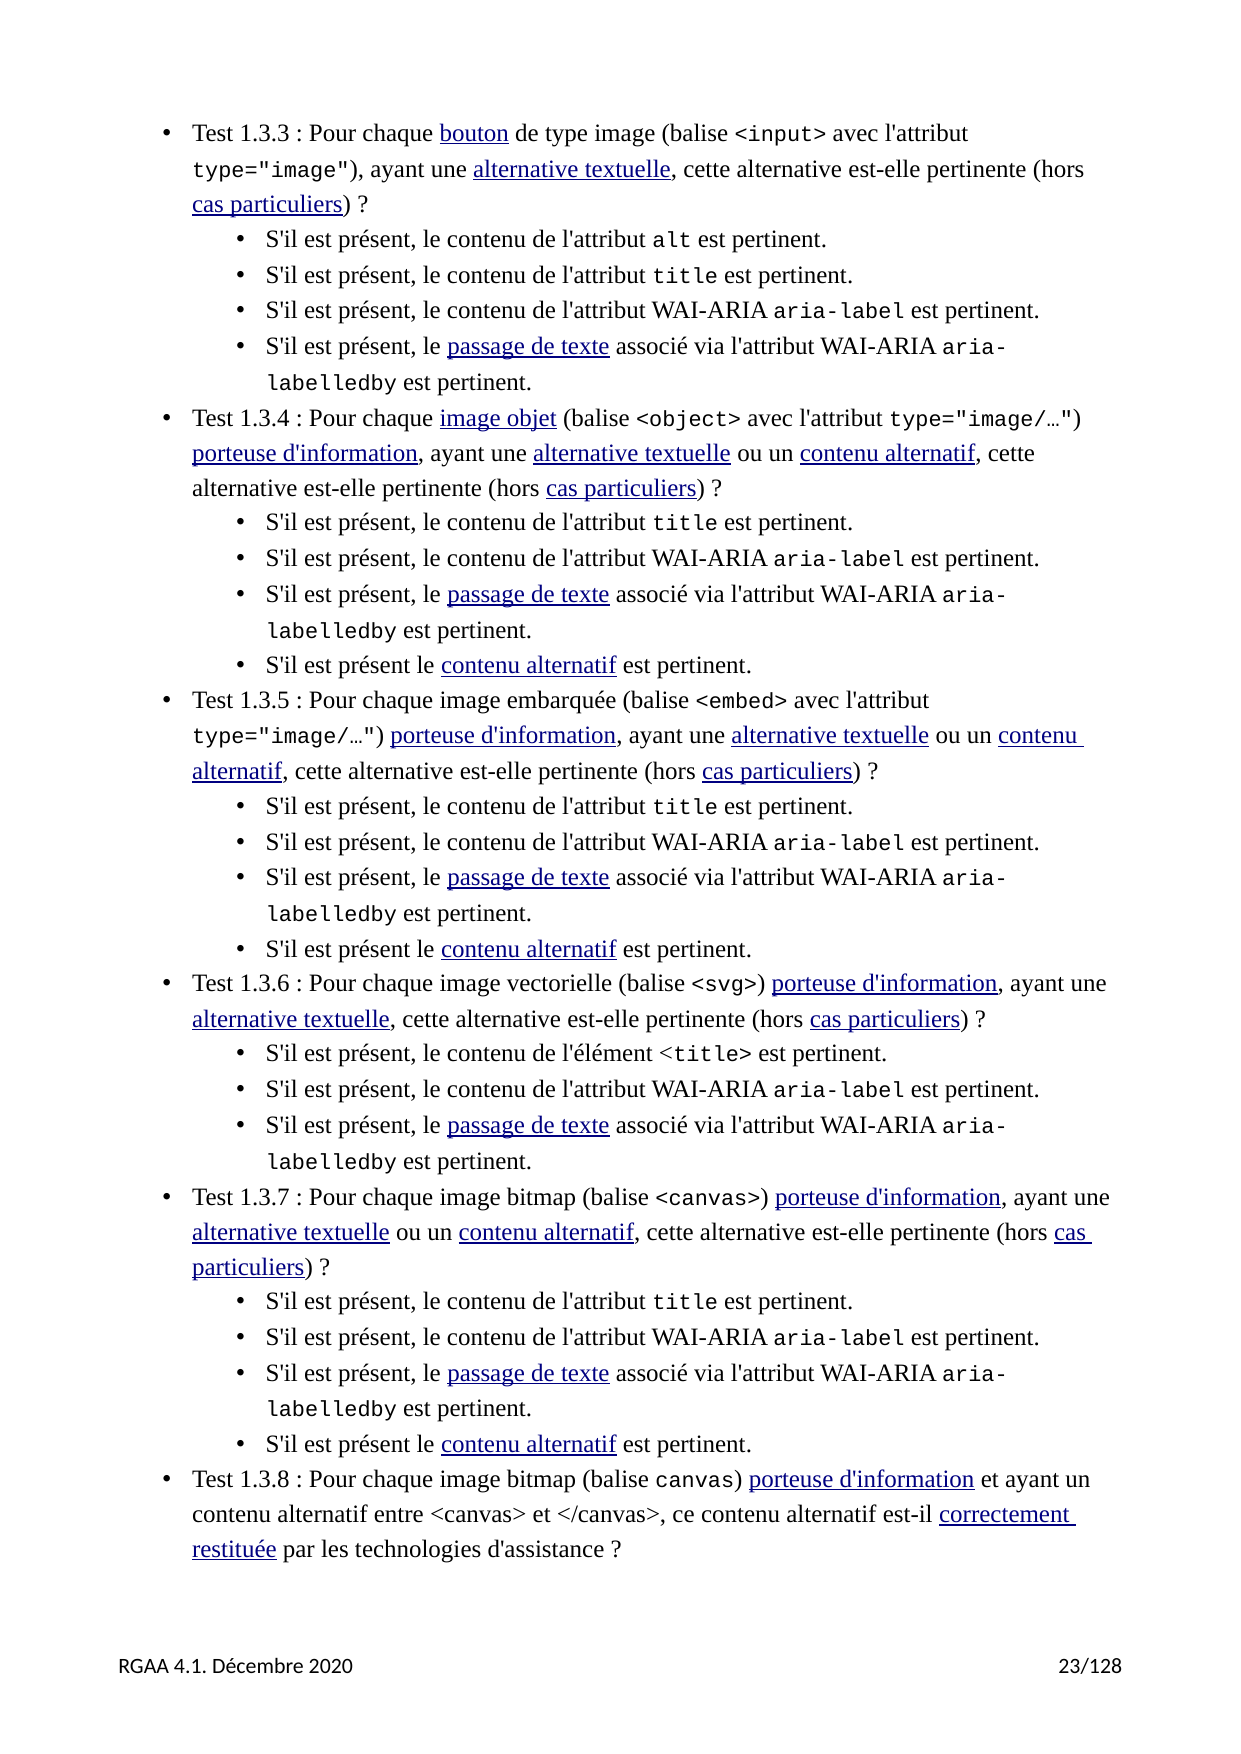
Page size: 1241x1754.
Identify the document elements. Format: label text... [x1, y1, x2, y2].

list S'il est présent, le contenu de l'élément <title> est pertinent. [236, 1038, 1122, 1068]
list Test 1.3.5 : Pour chaque image embarquée (balise <embed> avec l'attribut type="image/…") porteuse d'information, ayant une alternative textuelle ou un contenu alternatif, cette alternative est-elle pertinente (hors cas particuliers) ? [162, 685, 1122, 785]
list S'il est présent, le contenu de l'attribut title est pertinent. [236, 791, 1122, 821]
list Test 1.3.7 : Pour chaque image bitmap (balise <canvas>) porteuse d'information, ayant une alternative textuelle ou un contenu alternatif, cette alternative est-elle pertinente (hors cas particuliers) ? [162, 1182, 1122, 1280]
list Test 1.3.3 : Pour chaque bouton de type image (balise <input> avec l'attribut type="image"), ayant une alternative textuelle, cette alternative est-elle pertinente (hors cas particuliers) ? [162, 118, 1122, 218]
list S'il est présent, le contenu de l'attribut WAI-ARIA aria-label est pertinent. [236, 543, 1122, 573]
list S'il est présent le contenu alternatif est pertinent. [236, 1429, 1122, 1458]
list S'il est présent, le contenu de l'attribut title est pertinent. [236, 507, 1122, 537]
list S'il est présent, le contenu de l'attribut title est pertinent. [236, 1286, 1122, 1316]
list S'il est présent, le contenu de l'attribut WAI-ARIA aria-label est pertinent. [236, 1322, 1122, 1352]
list S'il est présent, le contenu de l'attribut title est pertinent. [236, 260, 1122, 289]
list Test 1.3.8 : Pour chaque image bitmap (balise canvas) porteuse d'information et ayant un contenu alternatif entre <canvas> et </canvas>, ce contenu alternatif est-il correctement restituée par les technologies d'assistance ? [162, 1464, 1122, 1563]
list S'il est présent le contenu alternatif est pertinent. [236, 651, 1122, 679]
list S'il est présent, le contenu de l'attribut WAI-ARIA aria-label est pertinent. [236, 827, 1122, 856]
list S'il est présent le contenu alternatif est pertinent. [236, 934, 1122, 963]
list S'il est présent, le passage de texte associé via l'attribut WAI-ARIA aria-labelledby est pertinent. [236, 1358, 1122, 1423]
list S'il est présent, le passage de texte associé via l'attribut WAI-ARIA aria-labelledby est pertinent. [236, 862, 1122, 928]
list S'il est présent, le contenu de l'attribut alt est pertinent. [236, 224, 1122, 254]
list S'il est présent, le contenu de l'attribut WAI-ARIA aria-label est pertinent. [236, 1074, 1122, 1104]
list Test 1.3.4 : Pour chaque image objet (balise <object> avec l'attribut type="image/…") porteuse d'information, ayant une alternative textuelle ou un contenu alternatif, cette alternative est-elle pertinente (hors cas particuliers) ? [162, 403, 1122, 502]
list Test 1.3.6 : Pour chaque image vectorielle (balise <svg>) porteuse d'information, ayant une alternative textuelle, cette alternative est-elle pertinente (hors cas particuliers) ? [162, 968, 1122, 1033]
list S'il est présent, le passage de texte associé via l'attribut WAI-ARIA aria-labelledby est pertinent. [236, 1110, 1122, 1176]
list S'il est présent, le passage de texte associé via l'attribut WAI-ARIA aria-labelledby est pertinent. [236, 331, 1122, 397]
list S'il est présent, le passage de texte associé via l'attribut WAI-ARIA aria-labelledby est pertinent. [236, 579, 1122, 644]
list S'il est présent, le contenu de l'attribut WAI-ARIA aria-label est pertinent. [236, 296, 1122, 325]
